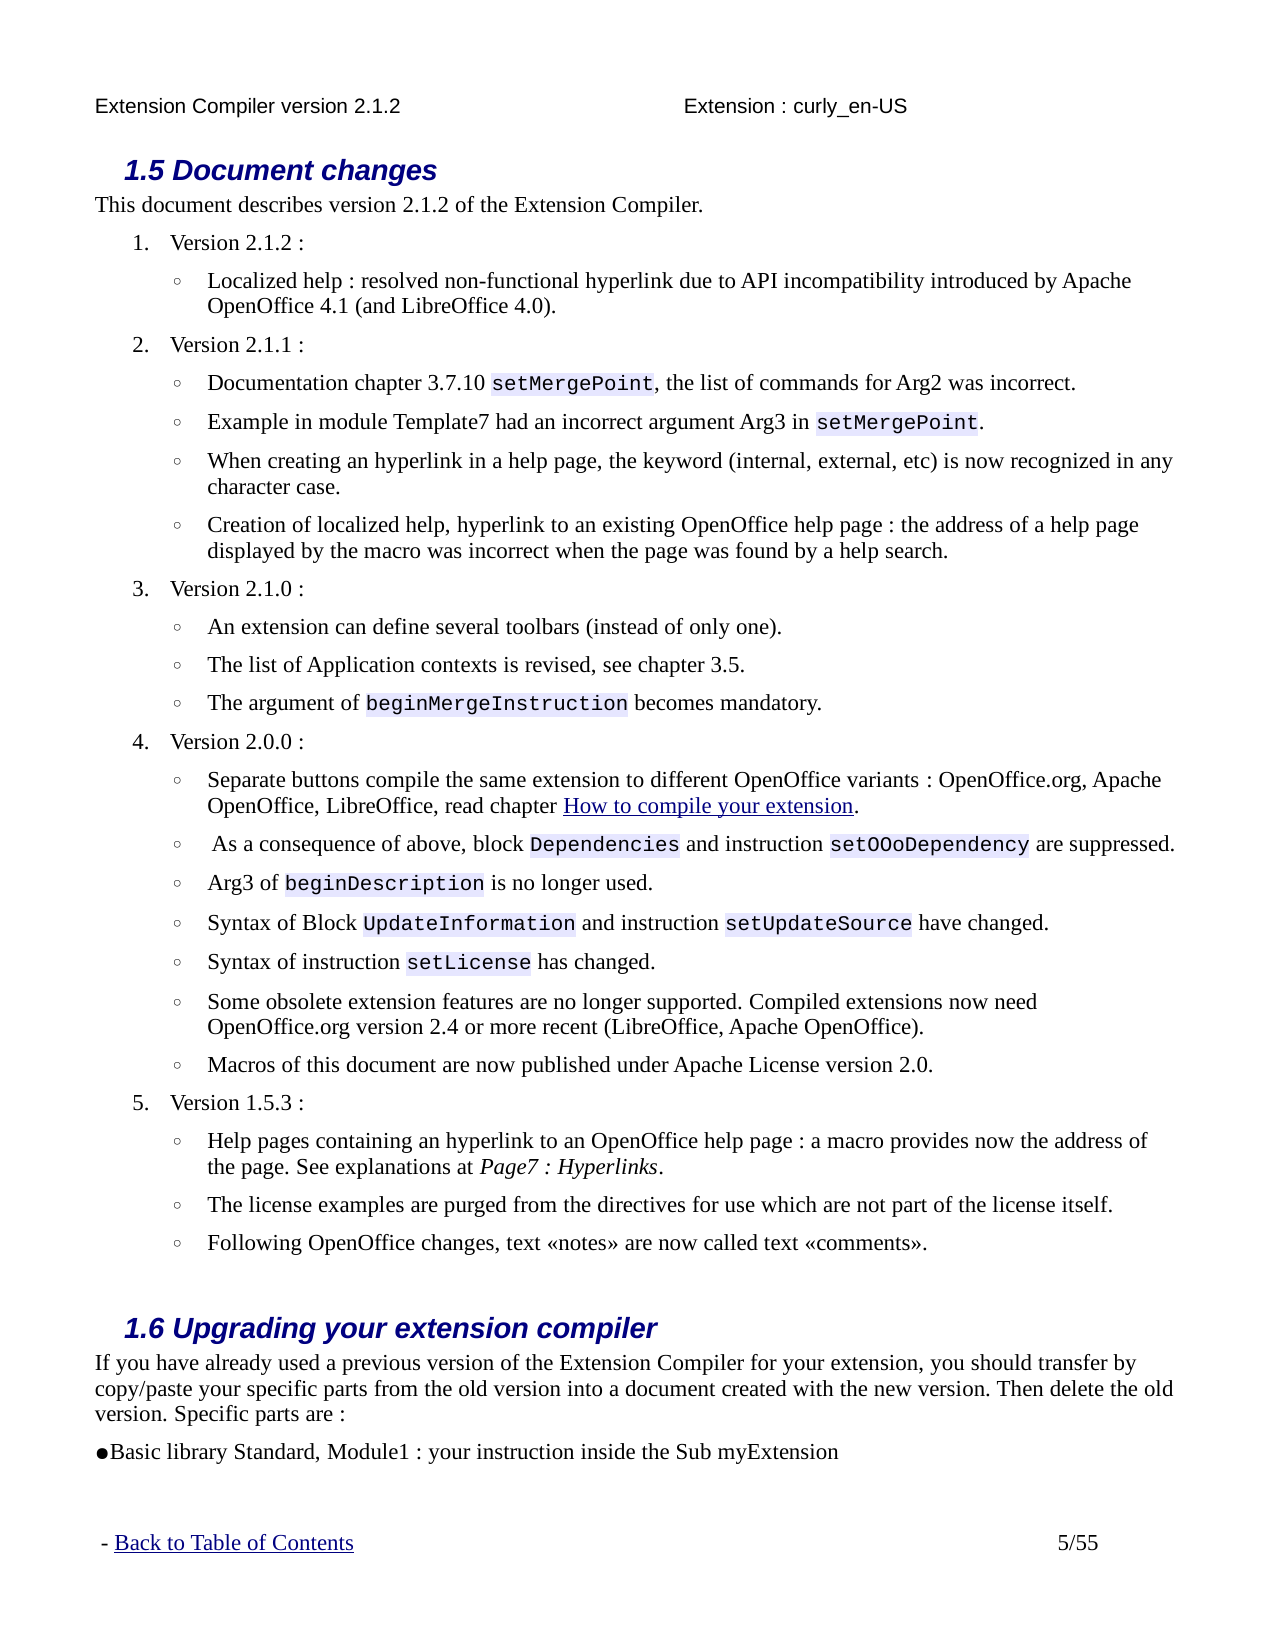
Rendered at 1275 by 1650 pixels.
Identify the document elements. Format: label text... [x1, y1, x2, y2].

subtitle Document changes [124, 153, 1181, 186]
list When creating an hyperlink in a help page, the keyword (internal, external, etc) is now recognized in any character case. [169, 448, 1181, 499]
list The argument of beginMergeInstruction becomes mandatory. [169, 689, 1181, 717]
list An extension can define several toolbars (instead of only one). [169, 613, 1181, 639]
list Arg3 of beginDescription is no longer used. [169, 870, 1181, 897]
list Version 2.0.0 : [132, 729, 1181, 754]
list Example in module Template7 had an incorrect argument Arg3 in setMergePoint. [169, 409, 1181, 436]
list Help pages containing an hyperlink to an OpenOffice help page : a macro provides now the address of the page. See explanations at Page7 : Hyperlinks. [169, 1128, 1181, 1179]
list Documentation chapter 3.7.10 setMergePoint, the list of commands for Arg2 was incorrect. [169, 369, 1181, 396]
list Syntax of Block UpdateInformation and instruction setUpdateSource have changed. [169, 909, 1181, 937]
list The license examples are purged from the directives for use which are not part of the license itself. [169, 1192, 1181, 1217]
list Localized help : resolved non-functional hyperlink due to API incompatibility introduced by Apache OpenOffice 4.1 (and LibreOffice 4.0). [169, 268, 1181, 319]
list Separate buttons compile the same extension to different OpenOffice variants : OpenOffice.org, Apache OpenOffice, LibreOffice, read chapter How to compile your extension. [169, 767, 1181, 818]
text This document describes version 2.1.2 of the Extension Compiler. [94, 192, 1181, 217]
list Some obsolete extension features are no longer supported. Compiled extensions now need OpenOffice.org version 2.4 or more recent (LibreOffice, Apache OpenOffice). [169, 988, 1181, 1039]
subtitle Upgrading your extension compiler [124, 1312, 1181, 1344]
list Version 2.1.2 : [132, 230, 1181, 255]
list As a consequence of above, block Dependencies and instruction setOOoDependency are suppressed. [169, 831, 1181, 858]
list Creation of localized help, hyperlink to an existing OpenOffice help page : the address of a help page displayed by the macro was incorrect when the page was found by a help search. [169, 512, 1181, 563]
list The list of Application contexts is revised, see chapter 3.5. [169, 652, 1181, 677]
list Following OpenOffice changes, text «notes» are now called text «comments». [169, 1230, 1181, 1255]
list Version 2.1.0 : [132, 576, 1181, 601]
list Basic library Standard, Module1 : your instruction inside the Sub myExtension [94, 1439, 1181, 1465]
text If you have already used a previous version of the Extension Compiler for your extension, you should transfer by copy/paste your specific parts from the old version into a document created with the new version. Then delete the old version. Specific parts are : [94, 1350, 1181, 1427]
list Syntax of instruction setLicense has changed. [169, 949, 1181, 976]
list Macros of this document are now published under Apache License version 2.0. [169, 1052, 1181, 1078]
list Version 1.5.3 : [132, 1090, 1181, 1116]
list Version 2.1.1 : [132, 331, 1181, 357]
